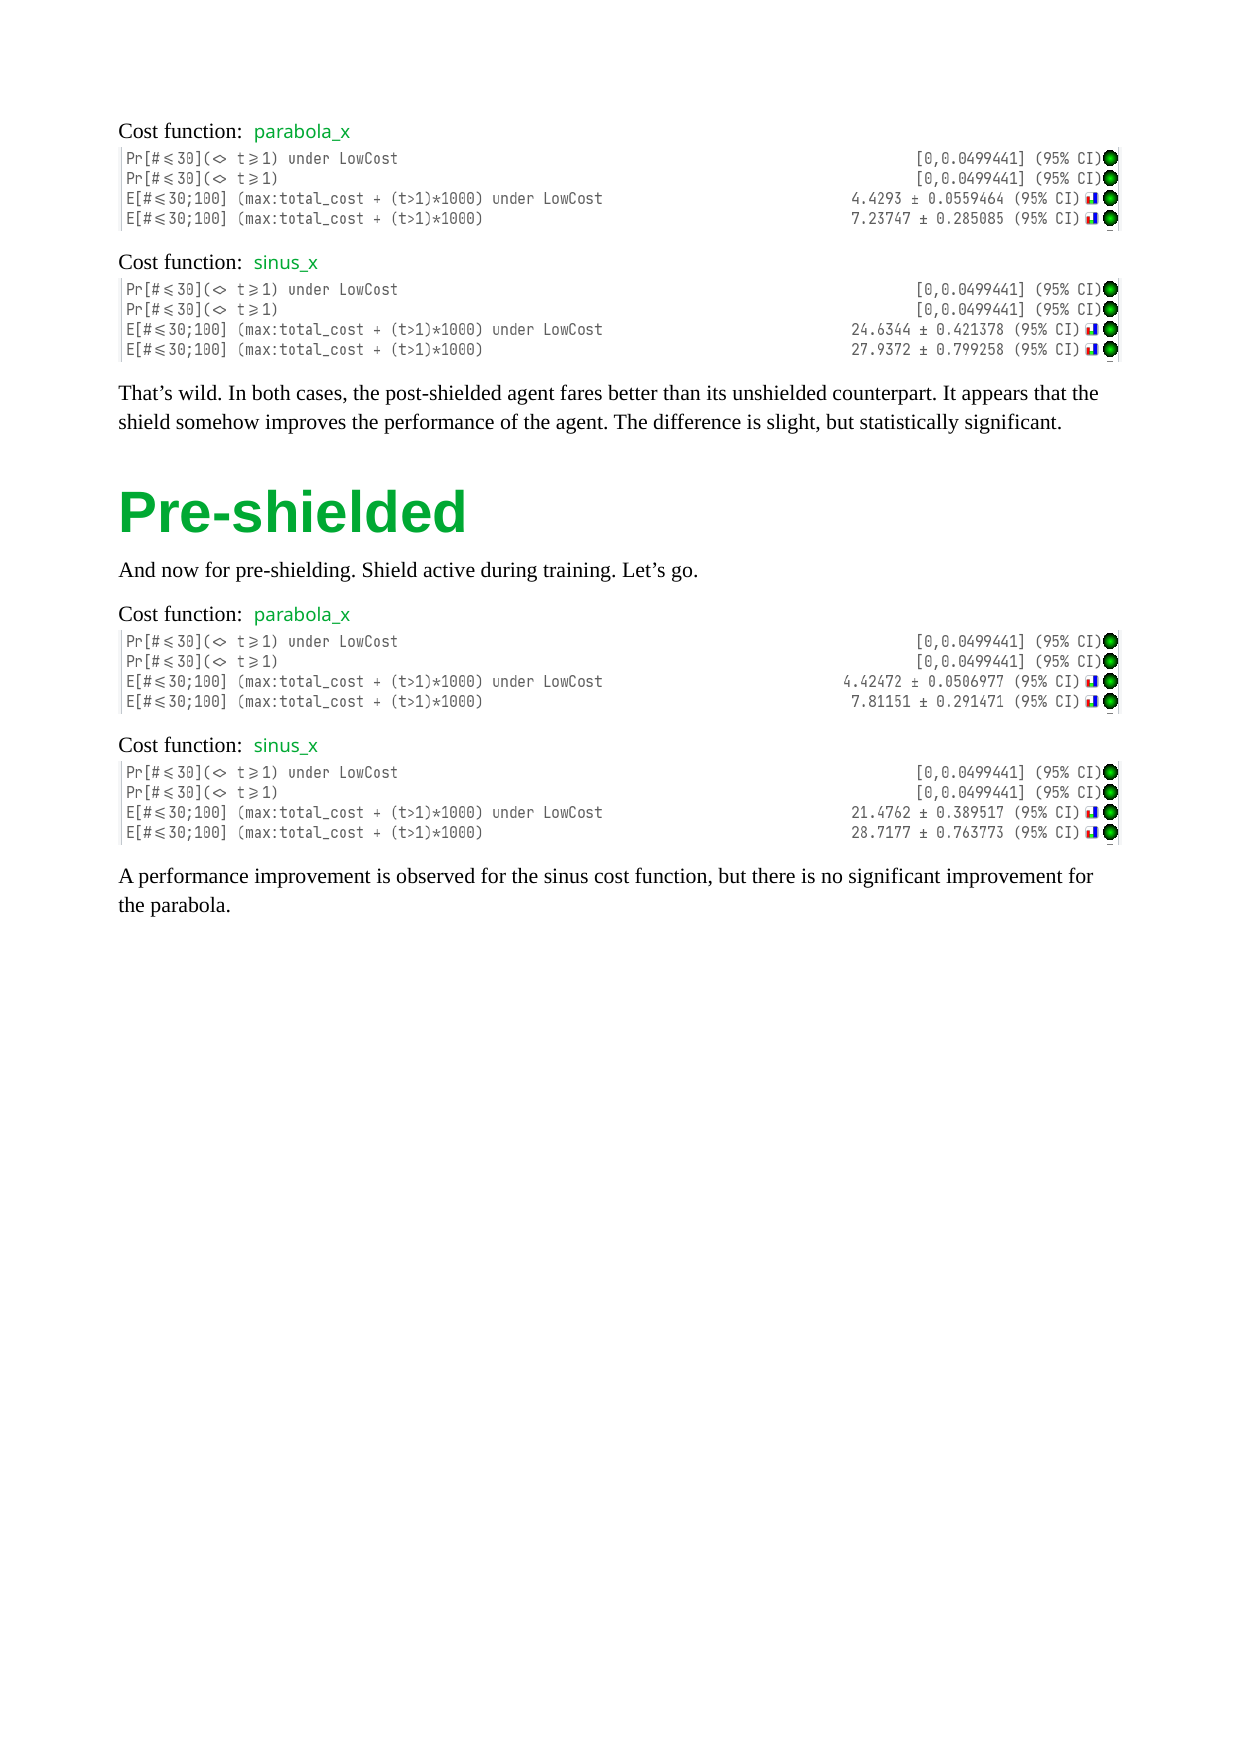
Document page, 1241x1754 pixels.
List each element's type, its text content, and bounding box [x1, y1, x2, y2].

picture [118, 761, 1122, 845]
text A performance improvement is observed for the sinus cost function, but there is no significant improvement for the parabola. [118, 863, 1122, 917]
subtitle Pre-shielded [118, 478, 1122, 545]
text Cost function: parabola_x [118, 118, 1122, 147]
text Cost function: sinus_x [118, 732, 1122, 761]
text And now for pre-shielding. Shield active during training. Let’s go. [118, 557, 1122, 582]
text Cost function: sinus_x [118, 249, 1122, 278]
text That’s wild. In both cases, the post-shielded agent fares better than its unshielded counterpart. It appears that the shield somehow improves the performance of the agent. The difference is slight, but statistically significant. [118, 380, 1122, 434]
text Cost function: parabola_x [118, 601, 1122, 630]
picture [118, 278, 1122, 362]
picture [118, 630, 1122, 714]
picture [118, 147, 1122, 231]
